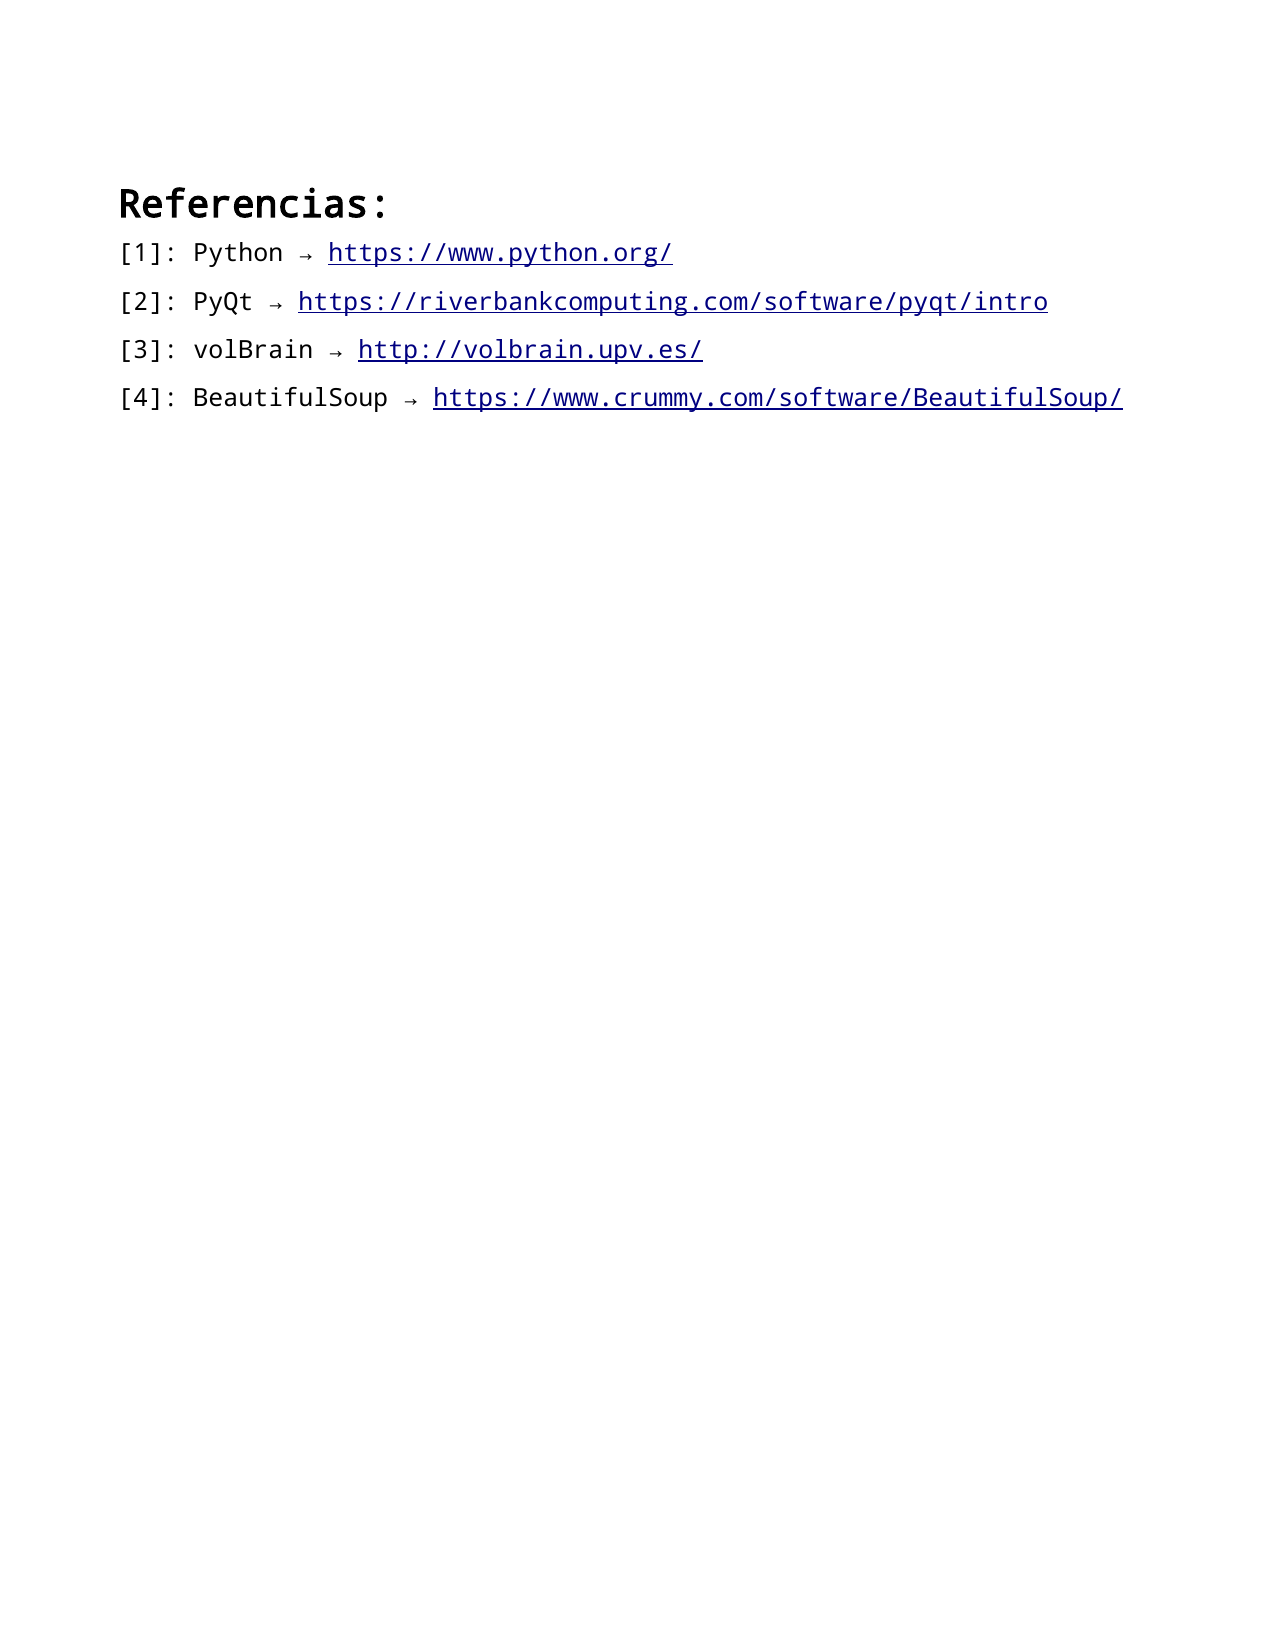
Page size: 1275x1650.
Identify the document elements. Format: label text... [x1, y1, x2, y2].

text [3]: volBrain → http://volbrain.upv.es/ [118, 335, 1157, 364]
text [4]: BeautifulSoup → https://www.crummy.com/software/BeautifulSoup/ [118, 383, 1157, 413]
text [2]: PyQt → https://riverbankcomputing.com/software/pyqt/intro [118, 287, 1157, 316]
subtitle Referencias: [118, 182, 1157, 226]
text [1]: Python → https://www.python.org/ [118, 239, 1157, 268]
